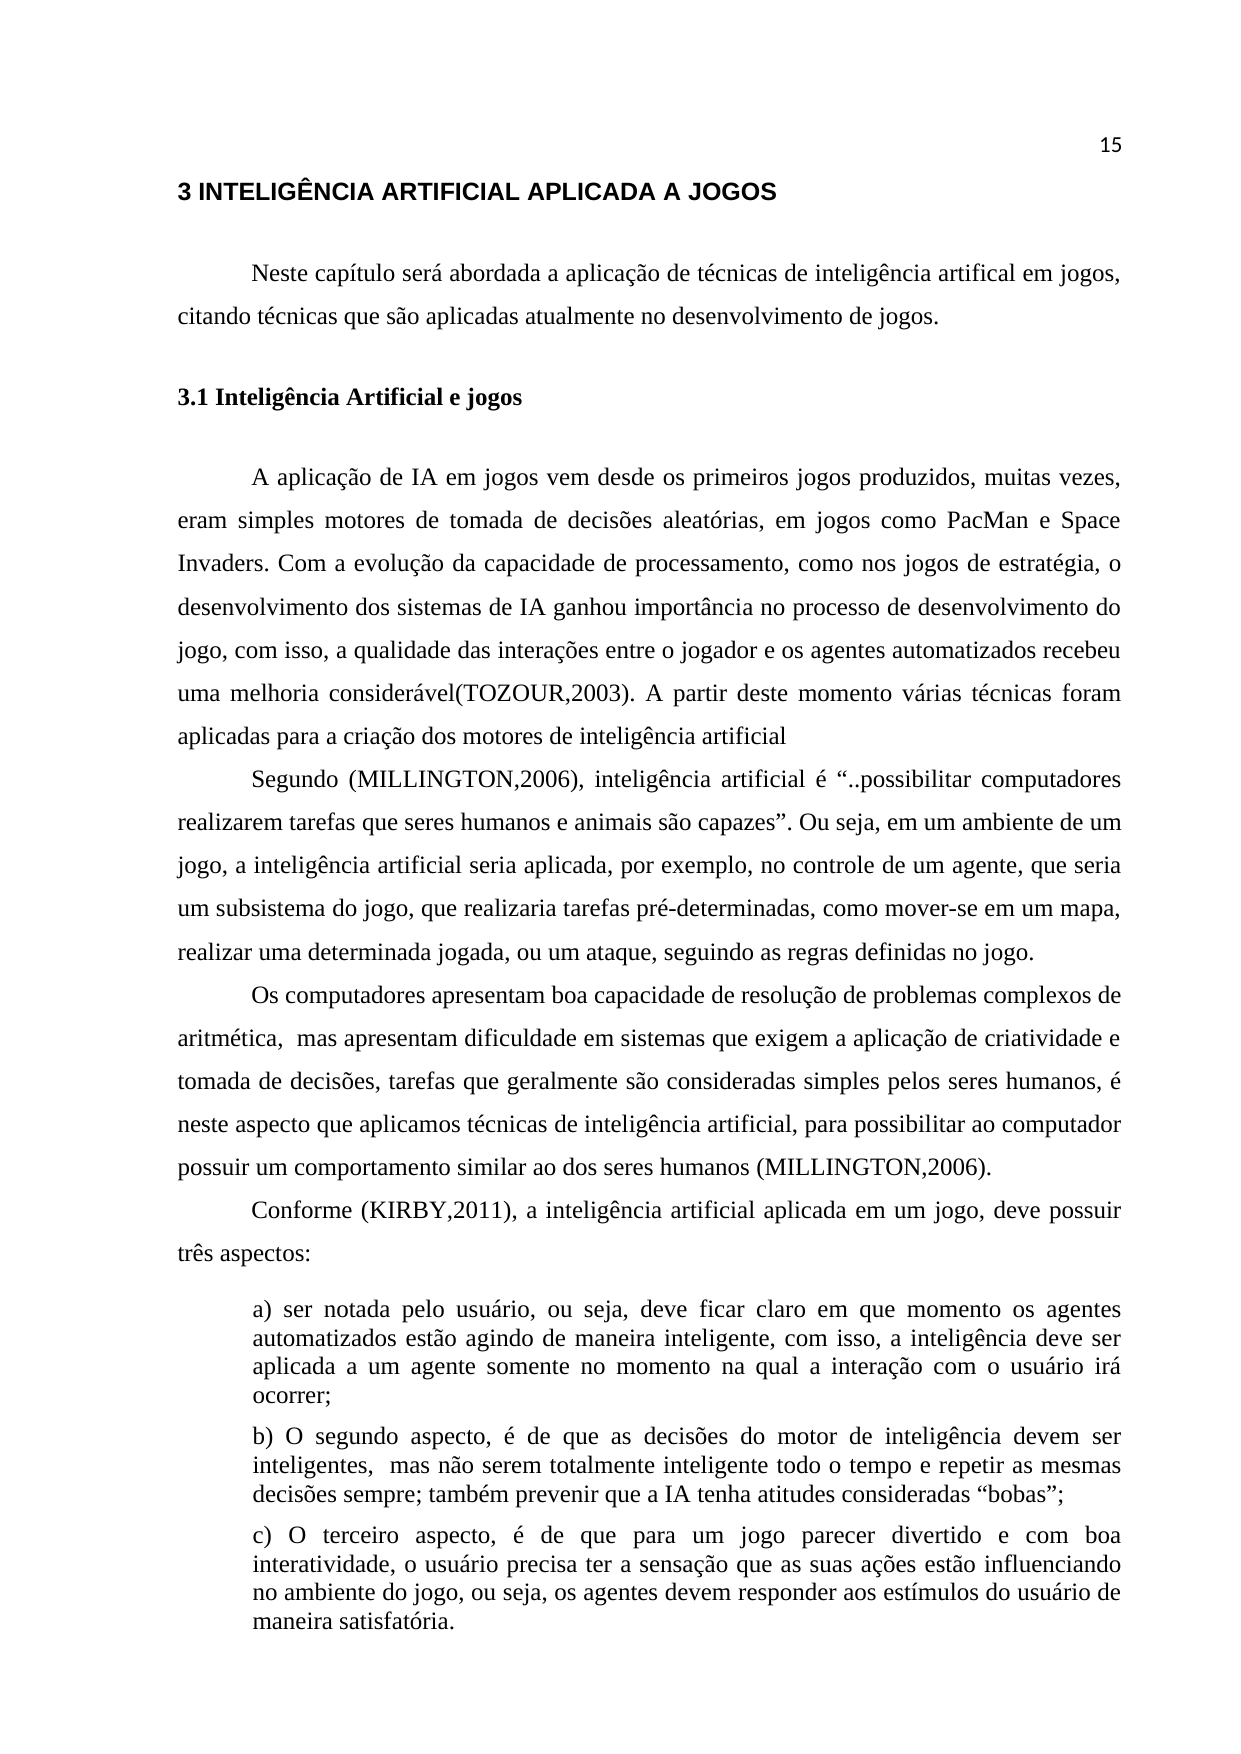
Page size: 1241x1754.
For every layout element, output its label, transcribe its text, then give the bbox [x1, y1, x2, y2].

list A aplicação de IA em jogos vem desde os primeiros jogos produzidos, muitas vezes, eram simples motores de tomada de decisões aleatórias, em jogos como PacMan e Space Invaders. Com a evolução da capacidade de processamento, como nos jogos de estratégia, o desenvolvimento dos sistemas de IA ganhou importância no processo de desenvolvimento do jogo, com isso, a qualidade das interações entre o jogador e os agentes automatizados recebeu uma melhoria considerável(TOZOUR,2003). A partir deste momento várias técnicas foram aplicadas para a criação dos motores de inteligência artificial [177, 462, 1122, 750]
text Neste capítulo será abordada a aplicação de técnicas de inteligência artifical em jogos, citando técnicas que são aplicadas atualmente no desenvolvimento de jogos. [177, 258, 1122, 330]
text Conforme (KIRBY,2011), a inteligência artificial aplicada em um jogo, deve possuir três aspectos: [177, 1195, 1122, 1267]
list b) O segundo aspecto, é de que as decisões do motor de inteligência devem ser inteligentes, mas não serem totalmente inteligente todo o tempo e repetir as mesmas decisões sempre; também prevenir que a IA tenha atitudes consideradas “bobas”; [215, 1421, 1122, 1508]
text Os computadores apresentam boa capacidade de resolução de problemas complexos de aritmética, mas apresentam dificuldade em sistemas que exigem a aplicação de criatividade e tomada de decisões, tarefas que geralmente são consideradas simples pelos seres humanos, é neste aspecto que aplicamos técnicas de inteligência artificial, para possibilitar ao computador possuir um comportamento similar ao dos seres humanos (MILLINGTON,2006). [177, 980, 1122, 1181]
text Segundo (MILLINGTON,2006), inteligência artificial é “..possibilitar computadores realizarem tarefas que seres humanos e animais são capazes”. Ou seja, em um ambiente de um jogo, a inteligência artificial seria aplicada, por exemplo, no controle de um agente, que seria um subsistema do jogo, que realizaria tarefas pré-determinadas, como mover-se em um mapa, realizar uma determinada jogada, ou um ataque, seguindo as regras definidas no jogo. [177, 764, 1122, 965]
list c) O terceiro aspecto, é de que para um jogo parecer divertido e com boa interatividade, o usuário precisa ter a sensação que as suas ações estão influenciando no ambiente do jogo, ou seja, os agentes devem responder aos estímulos do usuário de maneira satisfatória. [215, 1520, 1122, 1635]
list a) ser notada pelo usuário, ou seja, deve ficar claro em que momento os agentes automatizados estão agindo de maneira inteligente, com isso, a inteligência deve ser aplicada a um agente somente no momento na qual a interação com o usuário irá ocorrer; [252, 1294, 1122, 1409]
subtitle 3.1 Inteligência Artificial e jogos [177, 382, 1122, 410]
list INTELIGÊNCIA ARTIFICIAL APLICADA A JOGOS [177, 177, 1122, 206]
